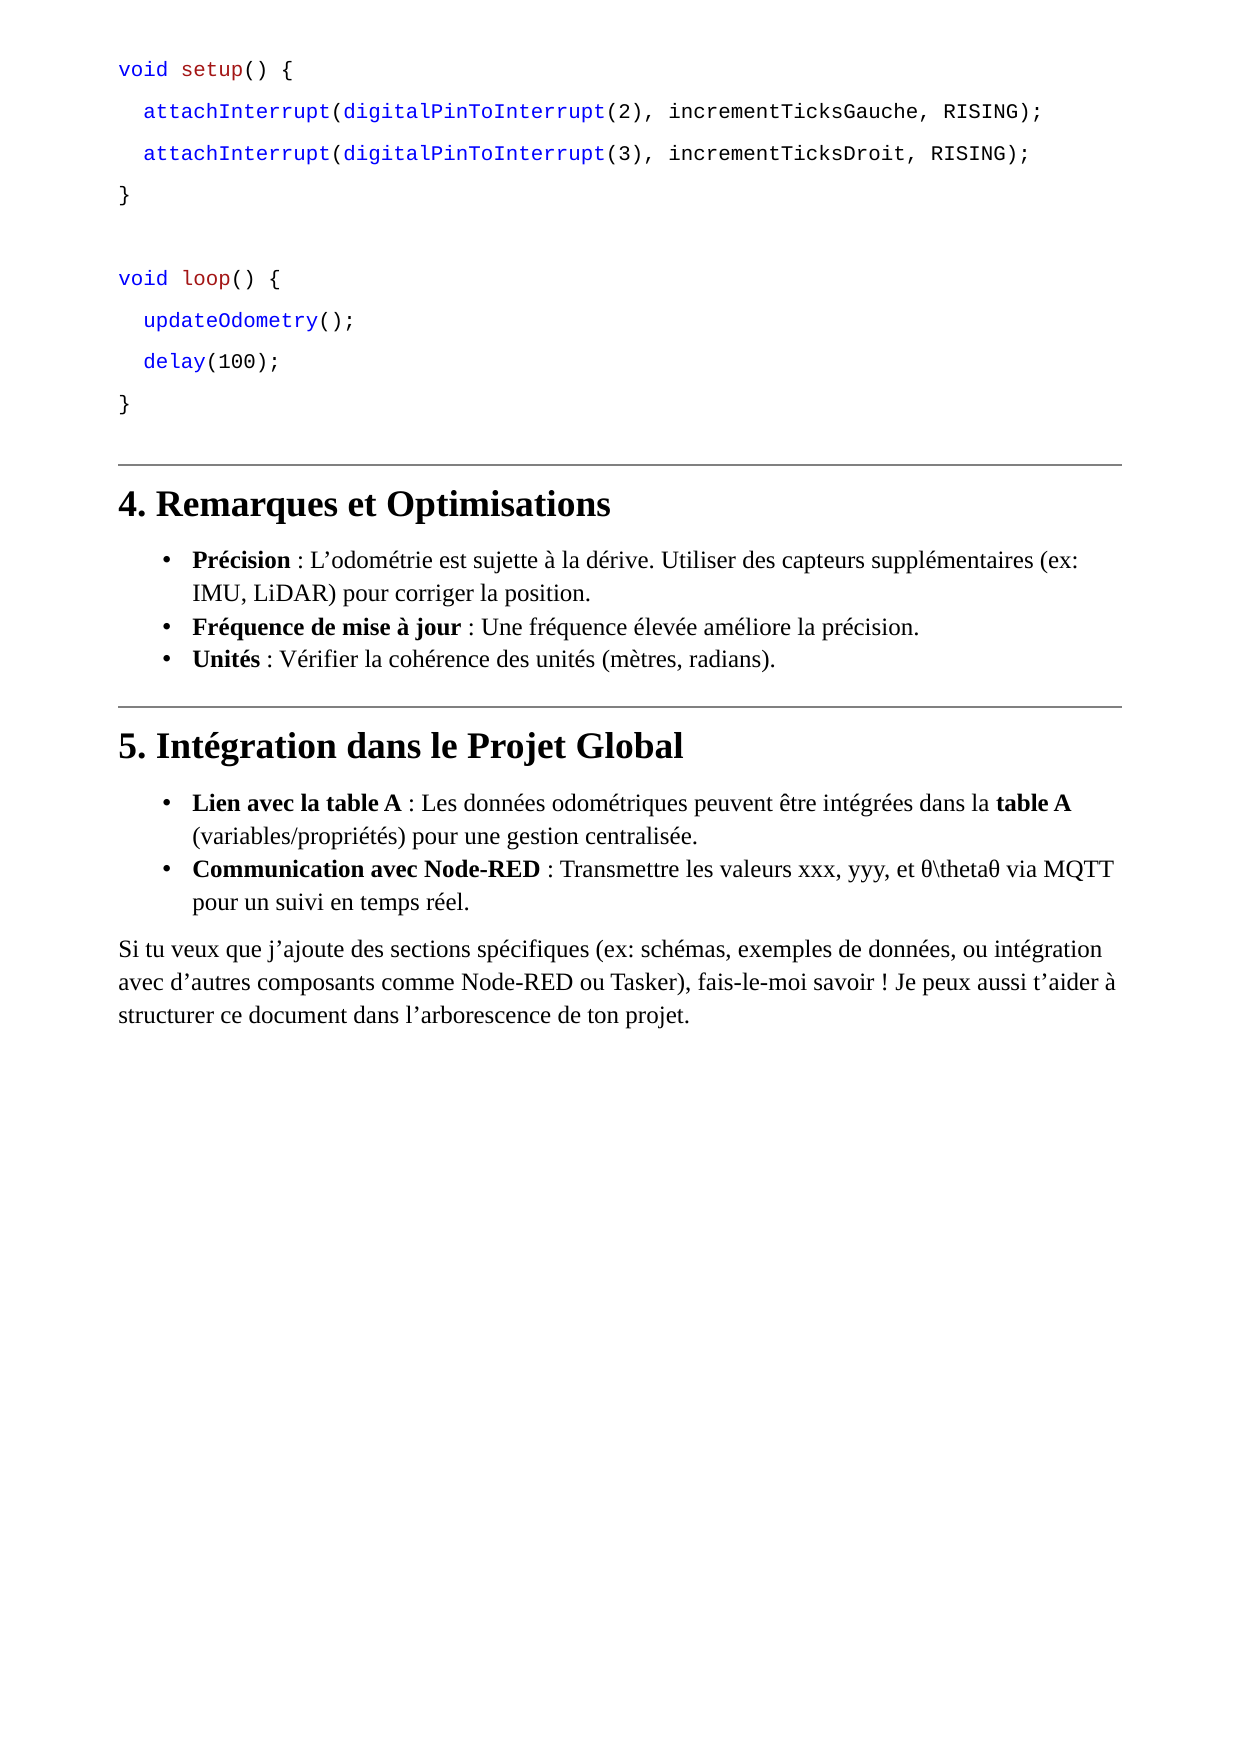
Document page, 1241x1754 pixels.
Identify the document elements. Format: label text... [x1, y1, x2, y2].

text attachInterrupt(digitalPinToInterrupt(2), incrementTicksGauche, RISING); [118, 101, 1122, 124]
text void loop() { [118, 268, 1122, 292]
subtitle 4. Remarques et Optimisations [118, 481, 1122, 524]
text attachInterrupt(digitalPinToInterrupt(3), incrementTicksDroit, RISING); [118, 143, 1122, 166]
subtitle 5. Intégration dans le Projet Global [118, 724, 1122, 767]
text } [118, 184, 1122, 208]
list Communication avec Node-RED : Transmettre les valeurs xxx, yyy, et θ\thetaθ via MQTT pour un suivi en temps réel. [162, 854, 1122, 916]
text Si tu veux que j’ajoute des sections spécifiques (ex: schémas, exemples de données, ou intégration avec d’autres composants comme Node-RED ou Tasker), fais-le-moi savoir ! Je peux aussi t’aider à structurer ce document dans l’arborescence de ton projet. [118, 934, 1122, 1029]
text updateOdometry(); [118, 310, 1122, 333]
list Précision : L’odométrie est sujette à la dérive. Utiliser des capteurs supplémentaires (ex: IMU, LiDAR) pour corriger la position. [162, 546, 1122, 607]
list Lien avec la table A : Les données odométriques peuvent être intégrées dans la table A (variables/propriétés) pour une gestion centralisée. [162, 788, 1122, 849]
list Fréquence de mise à jour : Une fréquence élevée améliore la précision. [162, 612, 1122, 640]
list Unités : Vérifier la cohérence des unités (mètres, radians). [162, 644, 1122, 673]
text void setup() { [118, 59, 1122, 83]
text delay(100); [118, 351, 1122, 375]
text } [118, 393, 1122, 417]
